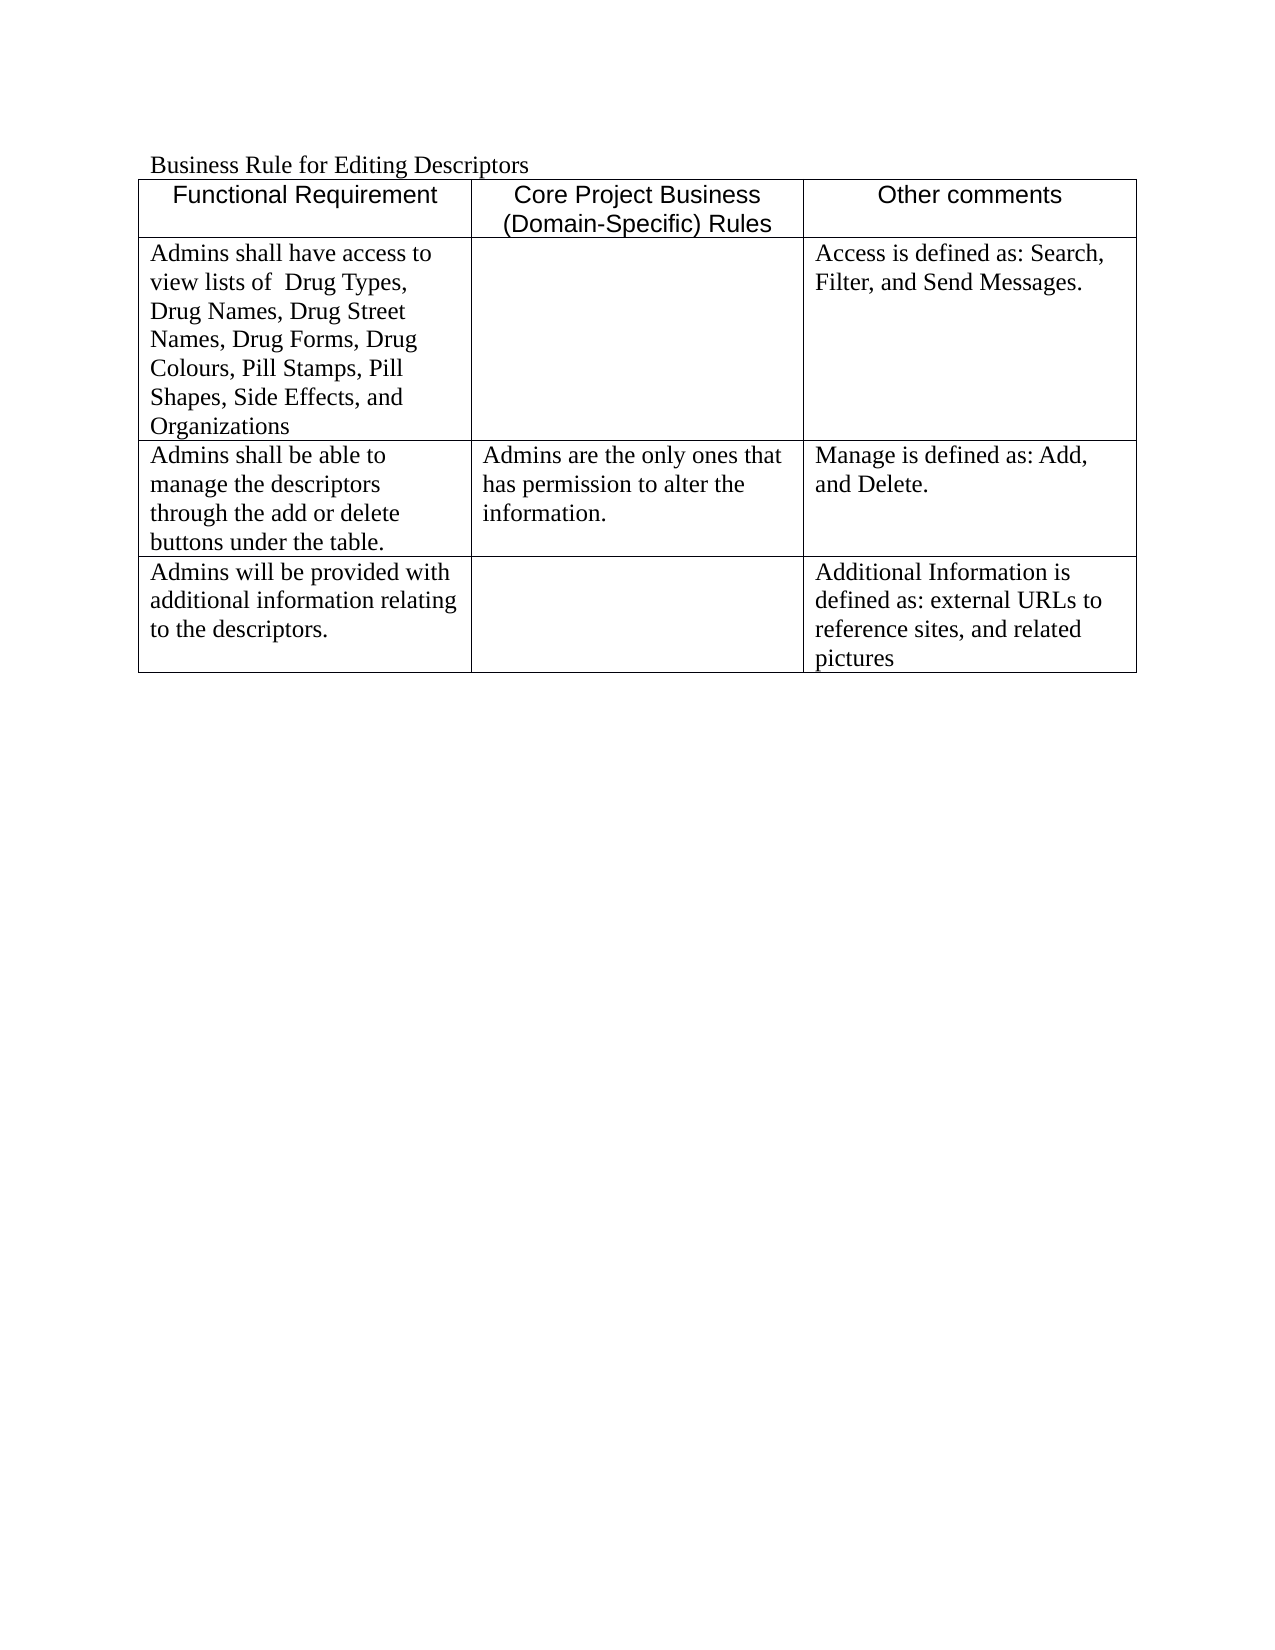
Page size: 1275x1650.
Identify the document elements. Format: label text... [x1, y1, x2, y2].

table_header Core Project Business (Domain-Specific) Rules [472, 180, 803, 237]
table_cell Admins shall have access to view lists of Drug Types, Drug Names, Drug Street Names, Drug Forms, Drug Colours, Pill Stamps, Pill Shapes, Side Effects, and Organizations [139, 238, 471, 439]
table_header Other comments [804, 180, 1136, 237]
text Business Rule for Editing Descriptors [150, 150, 1125, 179]
table_cell Additional Information is defined as: external URLs to reference sites, and related pictures [804, 557, 1136, 672]
table_cell Access is defined as: Search, Filter, and Send Messages. [804, 238, 1136, 439]
table_cell [472, 557, 803, 672]
table_cell Admins are the only ones that has permission to alter the information. [472, 441, 803, 556]
table_cell [472, 238, 803, 439]
table_header Functional Requirement [139, 180, 471, 237]
table_cell Admins shall be able to manage the descriptors through the add or delete buttons under the table. [139, 441, 471, 556]
table_cell Admins will be provided with additional information relating to the descriptors. [139, 557, 471, 672]
table_cell Manage is defined as: Add, and Delete. [804, 441, 1136, 556]
